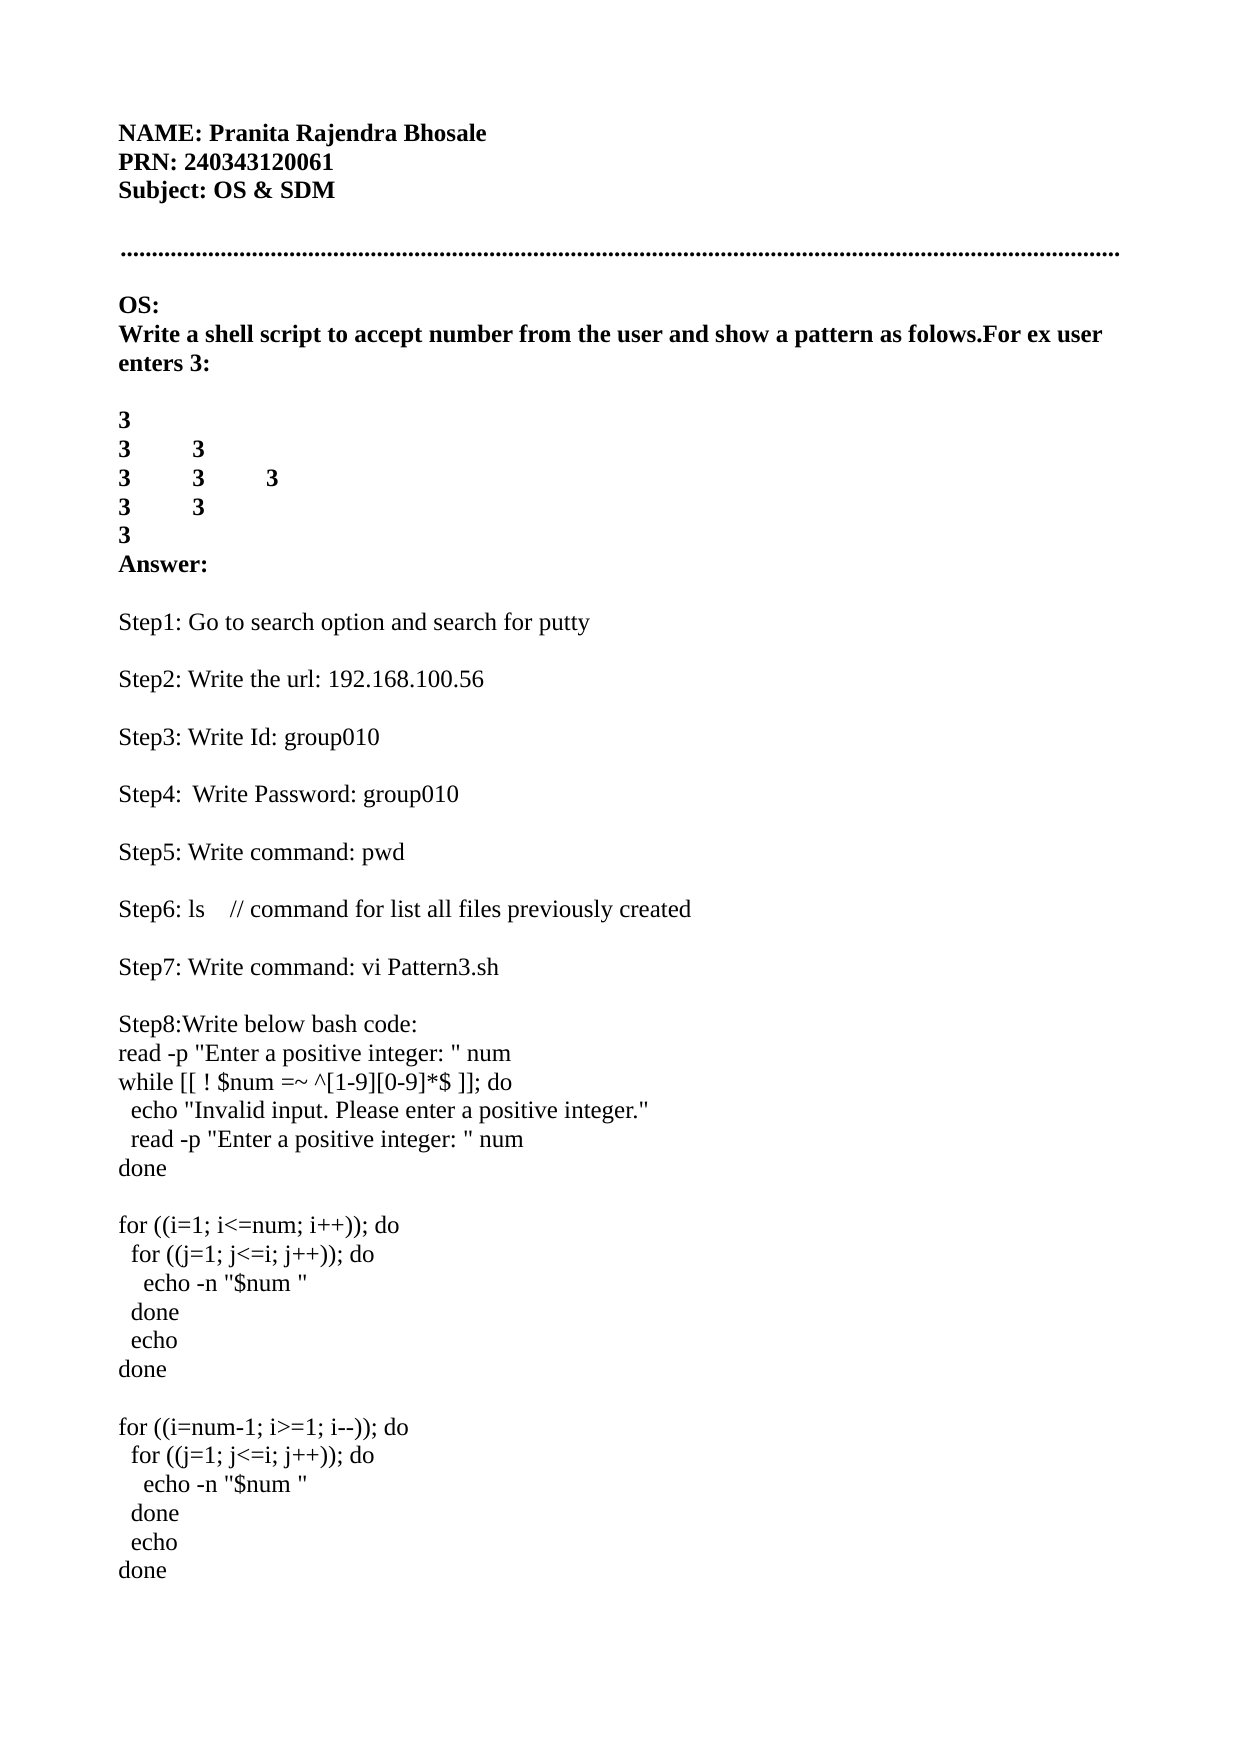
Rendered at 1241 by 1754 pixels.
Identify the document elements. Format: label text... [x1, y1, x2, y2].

text echo -n "$num " [118, 1268, 1122, 1297]
text Subject: OS & SDM [118, 176, 1122, 204]
text echo [118, 1527, 1122, 1556]
text NAME: Pranita Rajendra Bhosale [118, 118, 1122, 147]
text for ((j=1; j<=i; j++)); do [118, 1239, 1122, 1268]
text Step6: ls // command for list all files previously created [118, 894, 1122, 923]
text ................................................................................................................................................................ [118, 233, 1122, 262]
text done [118, 1354, 1122, 1383]
text 3 3 3 [118, 463, 1122, 492]
text done [118, 1153, 1122, 1182]
text 3 [118, 406, 1122, 434]
text Step1: Go to search option and search for putty [118, 607, 1122, 636]
text 3 3 [118, 434, 1122, 463]
text Answer: [118, 549, 1122, 578]
text 3 [118, 521, 1122, 549]
text Step3: Write Id: group010 [118, 722, 1122, 751]
text for ((j=1; j<=i; j++)); do [118, 1441, 1122, 1469]
text Step7: Write command: vi Pattern3.sh [118, 952, 1122, 981]
text echo [118, 1326, 1122, 1354]
text while [[ ! $num =~ ^[1-9][0-9]*$ ]]; do [118, 1067, 1122, 1096]
text read -p "Enter a positive integer: " num [118, 1124, 1122, 1153]
text OS: [118, 291, 1122, 319]
text 3 3 [118, 492, 1122, 521]
text Write a shell script to accept number from the user and show a pattern as folows.For ex user enters 3: [118, 319, 1122, 377]
text done [118, 1498, 1122, 1527]
text echo -n "$num " [118, 1469, 1122, 1498]
text for ((i=num-1; i>=1; i--)); do [118, 1412, 1122, 1441]
text PRN: 240343120061 [118, 147, 1122, 176]
text Step8:Write below bash code: [118, 1009, 1122, 1038]
text read -p "Enter a positive integer: " num [118, 1038, 1122, 1067]
text Step2: Write the url: 192.168.100.56 [118, 664, 1122, 693]
text echo "Invalid input. Please enter a positive integer." [118, 1096, 1122, 1124]
text Step5: Write command: pwd [118, 837, 1122, 866]
text done [118, 1297, 1122, 1326]
text done [118, 1556, 1122, 1584]
text for ((i=1; i<=num; i++)); do [118, 1211, 1122, 1239]
text Step4: Write Password: group010 [118, 779, 1122, 808]
